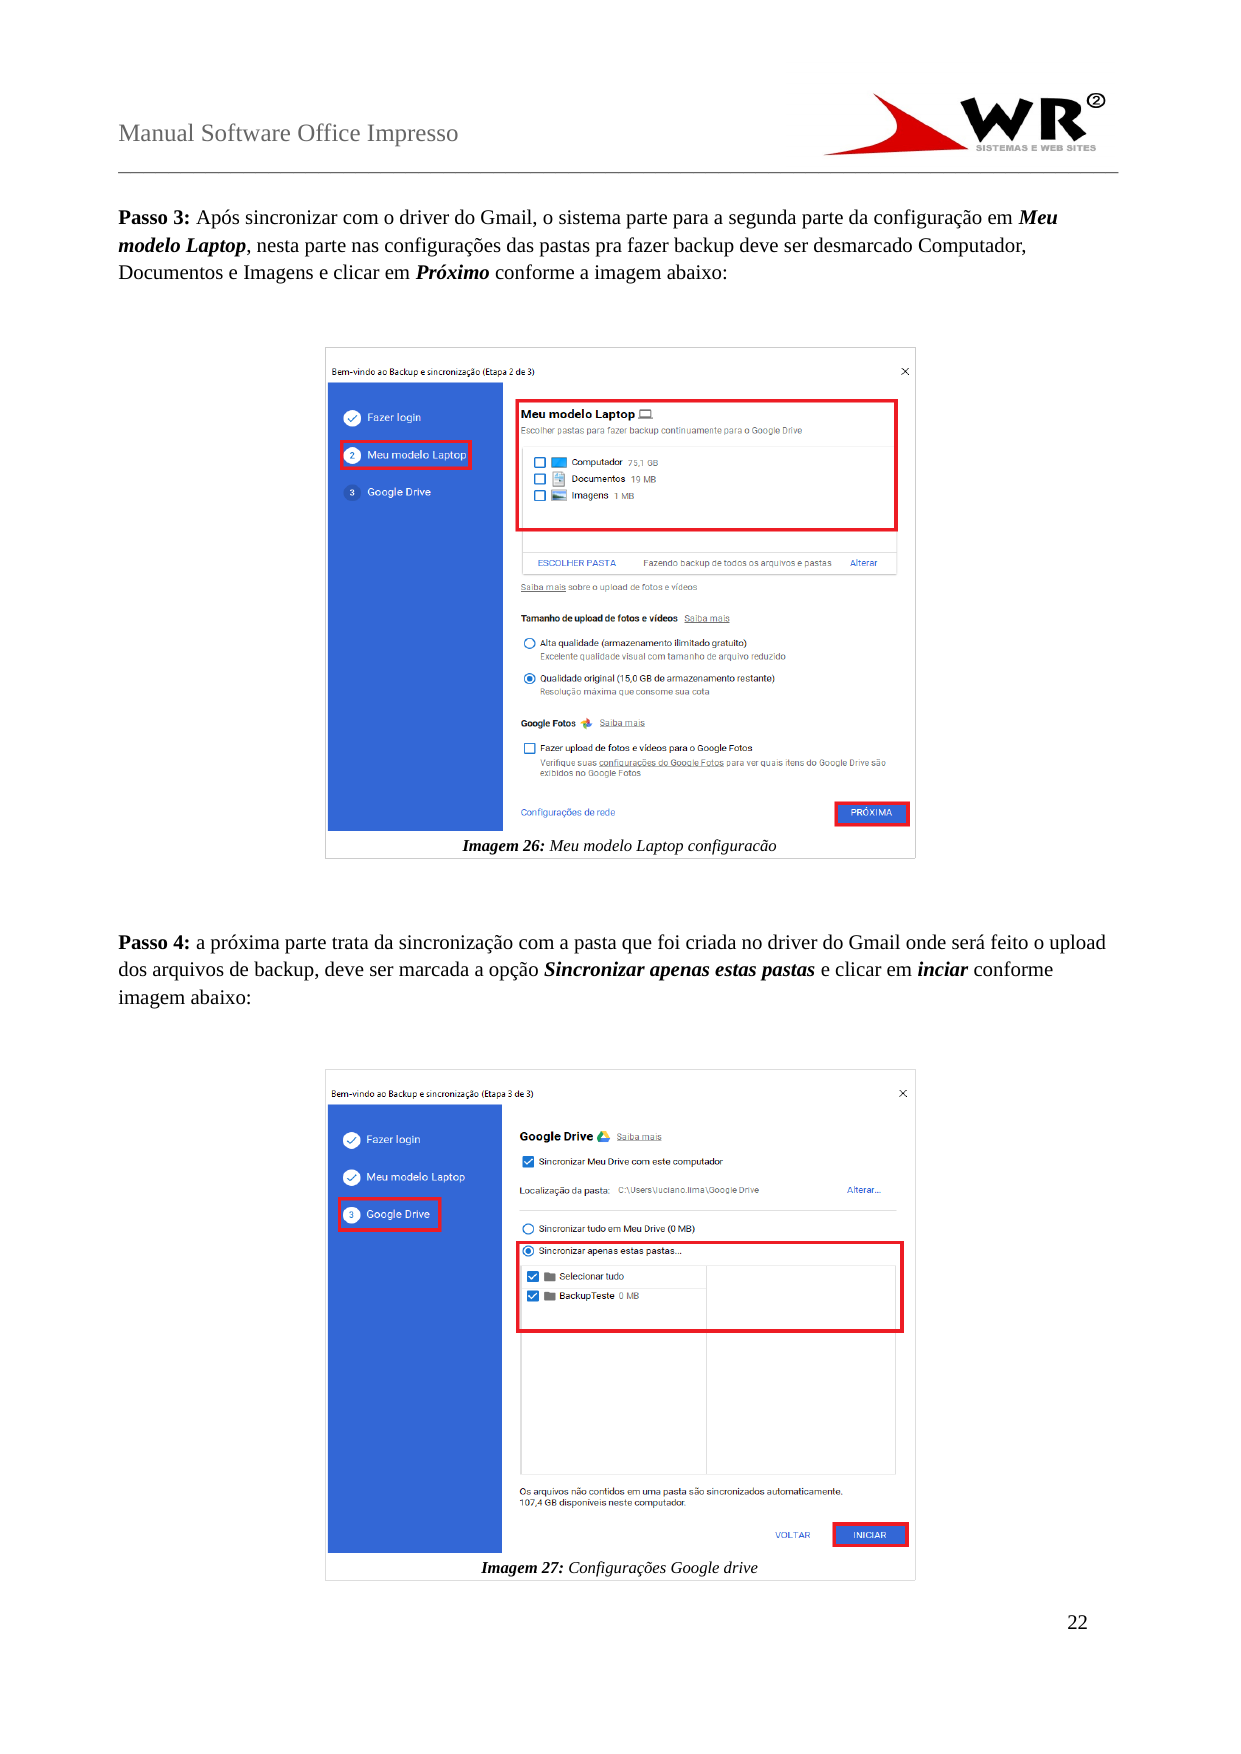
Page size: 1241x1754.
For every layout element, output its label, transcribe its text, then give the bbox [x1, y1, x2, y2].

picture [786, 52, 1116, 167]
text Imagem 27: Configurações Google drive [328, 1553, 912, 1577]
text Passo 4: a próxima parte trata da sincronização com a pasta que foi criada no driver do Gmail onde será feito o upload dos arquivos de backup, deve ser marcada a opção Sincronizar apenas estas pastas e clicar em inciar conforme imagem abaixo: [118, 929, 1122, 1009]
text Passo 3: Após sincronizar com o driver do Gmail, o sistema parte para a segunda parte da configuração em Meu modelo Laptop, nesta parte nas configurações das pastas pra fazer backup deve ser desmarcado Computador, Documentos e Imagens e clicar em Próximo conforme a imagem abaixo: [118, 205, 1122, 284]
text Imagem 26: Meu modelo Laptop configuracão [328, 831, 912, 855]
picture [327, 362, 913, 831]
picture [327, 1084, 913, 1553]
